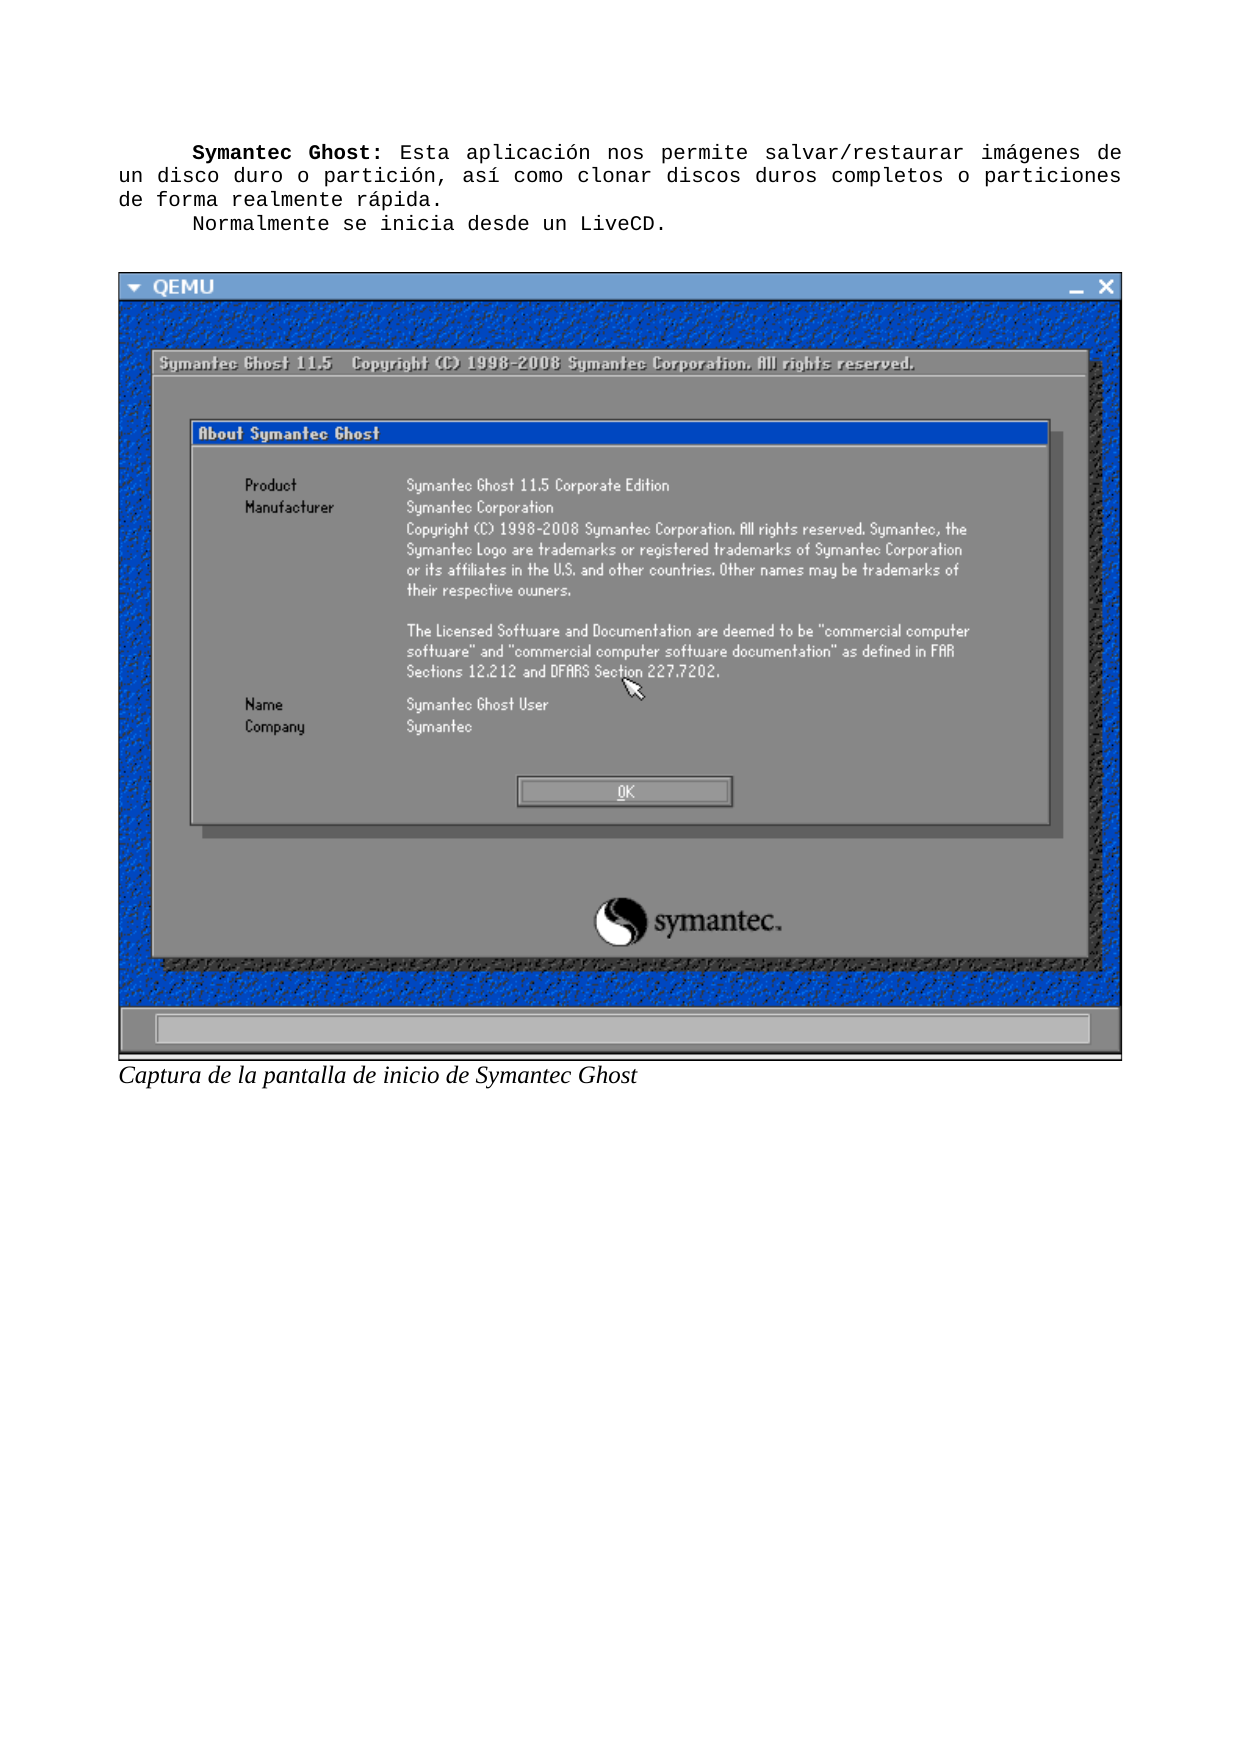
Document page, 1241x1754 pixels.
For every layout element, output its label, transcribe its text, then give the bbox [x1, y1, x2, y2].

text Symantec Ghost: Esta aplicación nos permite salvar/restaurar imágenes de un disco duro o partición, así como clonar discos duros completos o particiones de forma realmente rápida. [118, 142, 1122, 213]
text Normalmente se inicia desde un LiveCD. [118, 213, 1122, 236]
text Captura de la pantalla de inicio de Symantec Ghost [118, 1061, 1122, 1089]
picture [118, 272, 1123, 1061]
